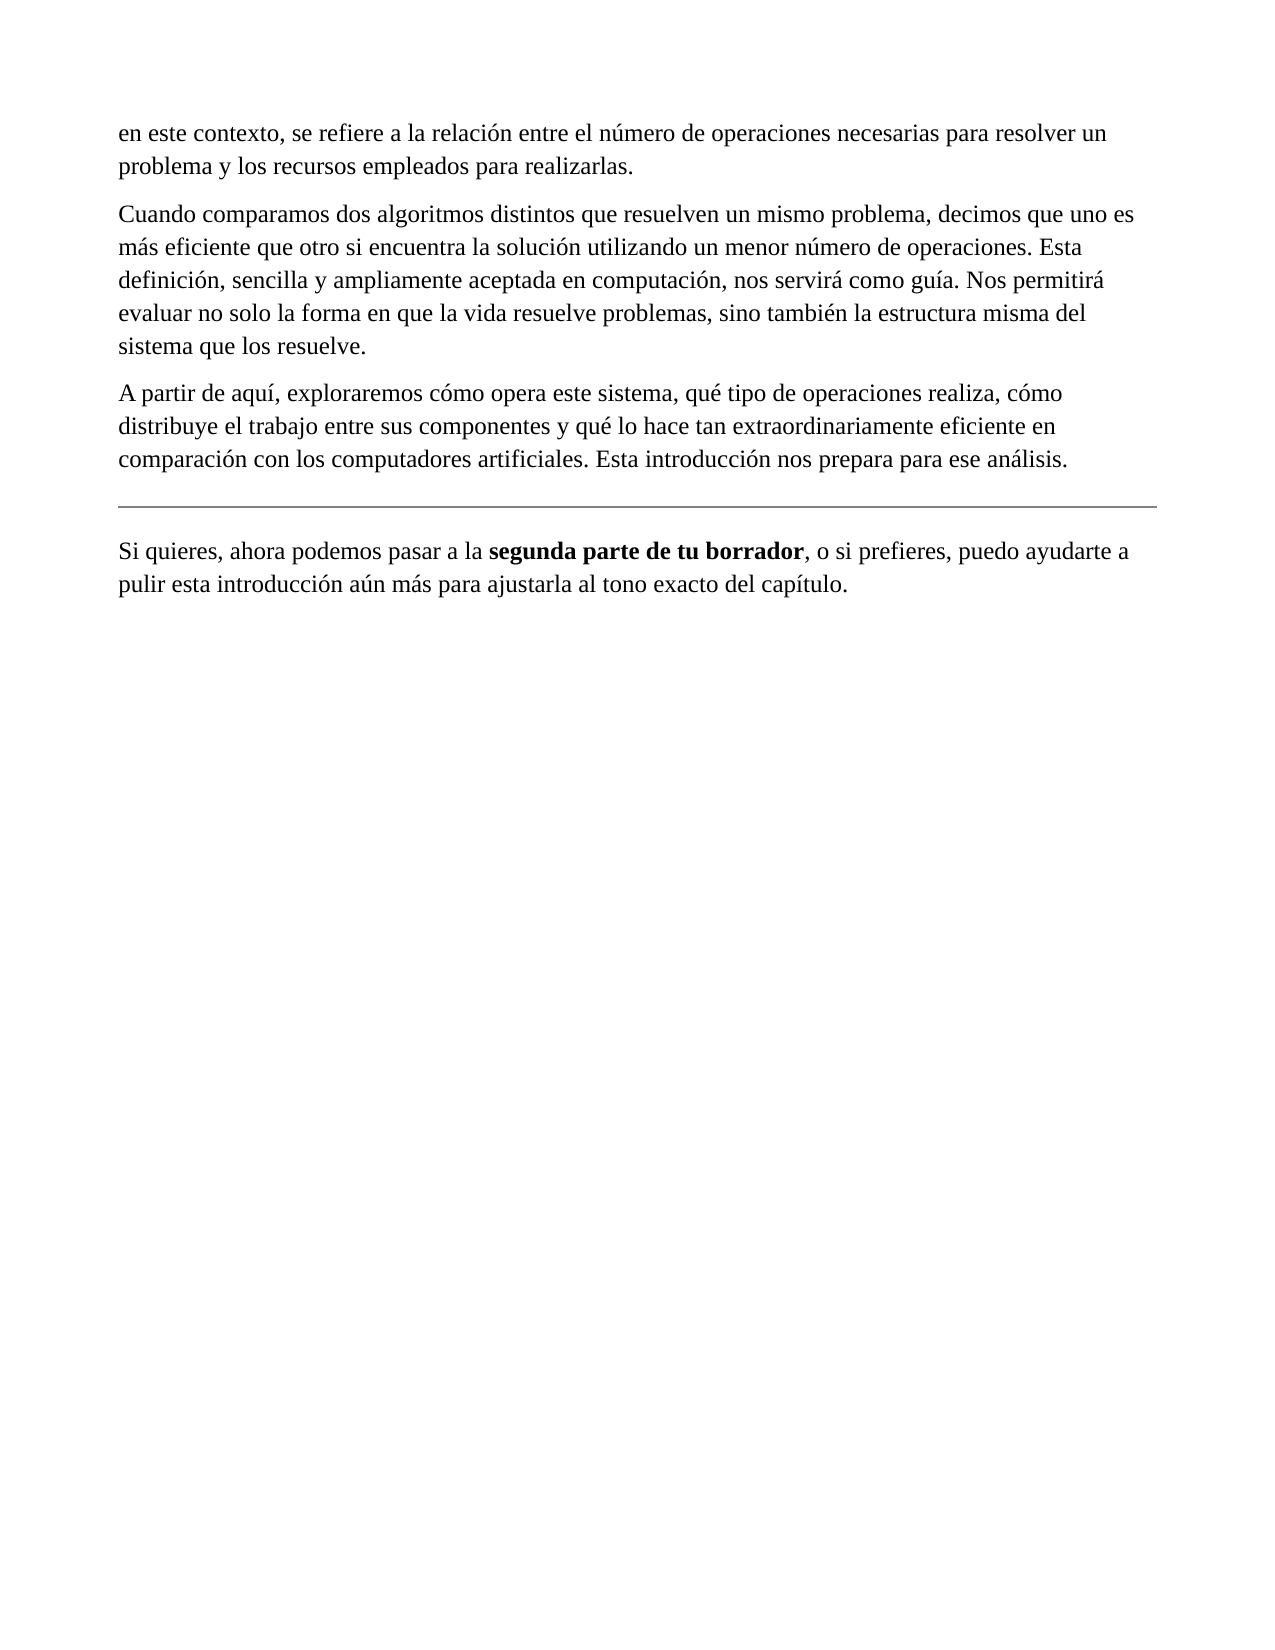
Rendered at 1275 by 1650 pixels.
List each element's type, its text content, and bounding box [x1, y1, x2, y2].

text A partir de aquí, exploraremos cómo opera este sistema, qué tipo de operaciones realiza, cómo distribuye el trabajo entre sus componentes y qué lo hace tan extraordinariamente eficiente en comparación con los computadores artificiales. Esta introducción nos prepara para ese análisis. [118, 378, 1157, 473]
text Si quieres, ahora podemos pasar a la segunda parte de tu borrador, o si prefieres, puedo ayudarte a pulir esta introducción aún más para ajustarla al tono exacto del capítulo. [118, 536, 1157, 598]
text en este contexto, se refiere a la relación entre el número de operaciones necesarias para resolver un problema y los recursos empleados para realizarlas. [118, 118, 1157, 180]
text Cuando comparamos dos algoritmos distintos que resuelven un mismo problema, decimos que uno es más eficiente que otro si encuentra la solución utilizando un menor número de operaciones. Esta definición, sencilla y ampliamente aceptada en computación, nos servirá como guía. Nos permitirá evaluar no solo la forma en que la vida resuelve problemas, sino también la estructura misma del sistema que los resuelve. [118, 199, 1157, 359]
